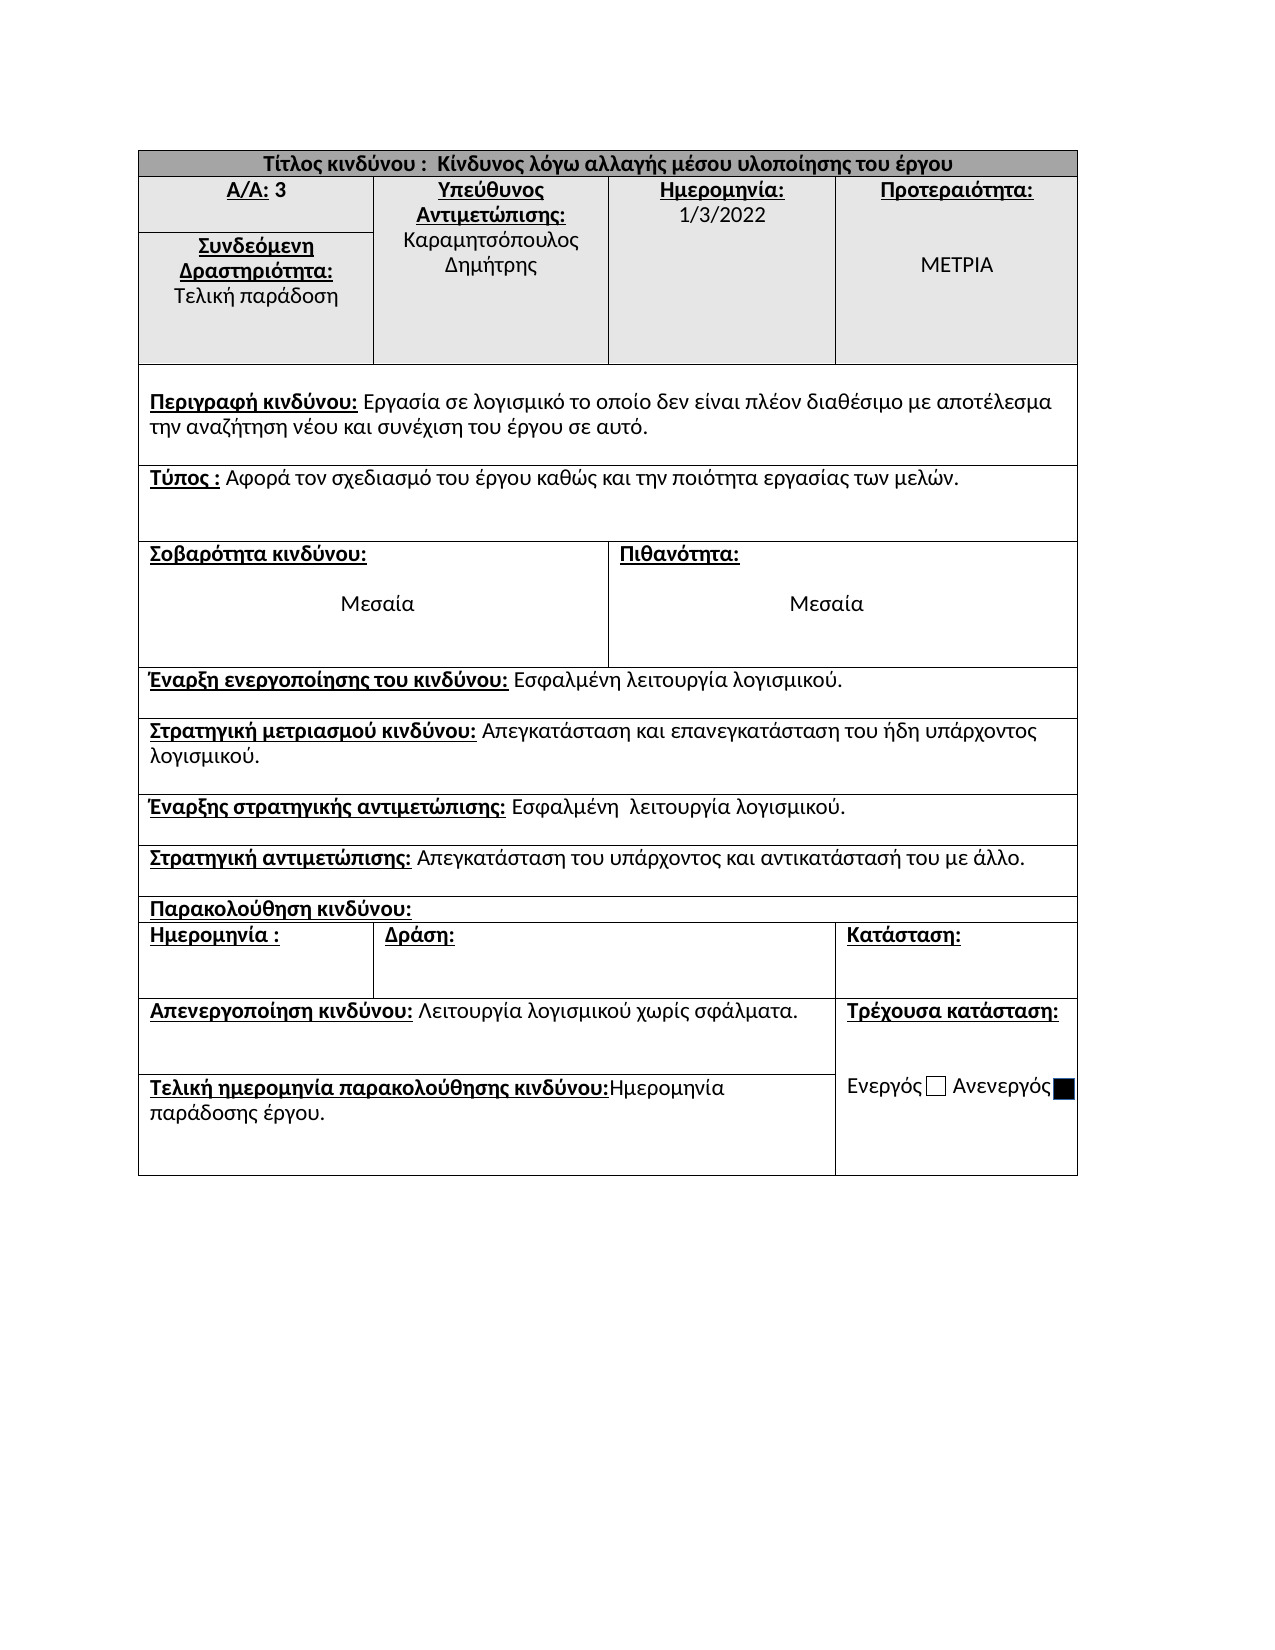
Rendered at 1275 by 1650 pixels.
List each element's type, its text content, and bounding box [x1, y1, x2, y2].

table_cell Περιγραφή κινδύνου: Εργασία σε λογισμικό το οποίο δεν είναι πλέον διαθέσιμο με αποτέλεσμα την αναζήτηση νέου και συνέχιση του έργου σε αυτό. [139, 365, 1077, 464]
table_cell Ημερομηνία: 1/3/2022 [609, 177, 835, 363]
table_cell Δράση: [374, 923, 835, 998]
table_cell Τύπος : Αφορά τον σχεδιασμό του έργου καθώς και την ποιότητα εργασίας των μελών. [139, 466, 1077, 541]
table_cell Κατάσταση: [836, 923, 1077, 998]
table_cell Προτεραιότητα: ΜΕΤΡΙΑ [836, 177, 1077, 363]
table_cell Συνδεόμενη Δραστηριότητα: Τελική παράδοση [139, 233, 373, 363]
table_cell Τρέχουσα κατάσταση: Ενεργός Ανενεργός [836, 999, 1077, 1175]
table_cell Στρατηγική αντιμετώπισης: Απεγκατάσταση του υπάρχοντος και αντικατάστασή του με άλλο. [139, 846, 1077, 896]
table_cell Παρακολούθηση κινδύνου: [139, 897, 1077, 922]
table_cell Πιθανότητα: Μεσαία [609, 542, 1077, 667]
table_cell Σοβαρότητα κινδύνου: Μεσαία [139, 542, 608, 667]
table_cell Έναρξη ενεργοποίησης του κινδύνου: Εσφαλμένη λειτουργία λογισμικού. [139, 668, 1077, 718]
table_cell Ημερομηνία : [139, 923, 373, 998]
table_header Τίτλος κινδύνου : Κίνδυνος λόγω αλλαγής μέσου υλοποίησης του έργου [139, 151, 1077, 176]
table_cell Έναρξης στρατηγικής αντιμετώπισης: Εσφαλμένη λειτουργία λογισμικού. [139, 795, 1077, 845]
table_cell Α/Α: 3 [139, 177, 373, 232]
table_cell Υπεύθυνος Αντιμετώπισης: Καραμητσόπουλος Δημήτρης [374, 177, 608, 363]
table_cell Απενεργοποίηση κινδύνου: Λειτουργία λογισμικού χωρίς σφάλματα. [139, 999, 835, 1074]
table_cell Στρατηγική μετριασμού κινδύνου: Απεγκατάσταση και επανεγκατάσταση του ήδη υπάρχοντος λογισμικού. [139, 719, 1077, 794]
table_cell Τελική ημερομηνία παρακολούθησης κινδύνου:Ημερομηνία παράδοσης έργου. [139, 1075, 835, 1175]
